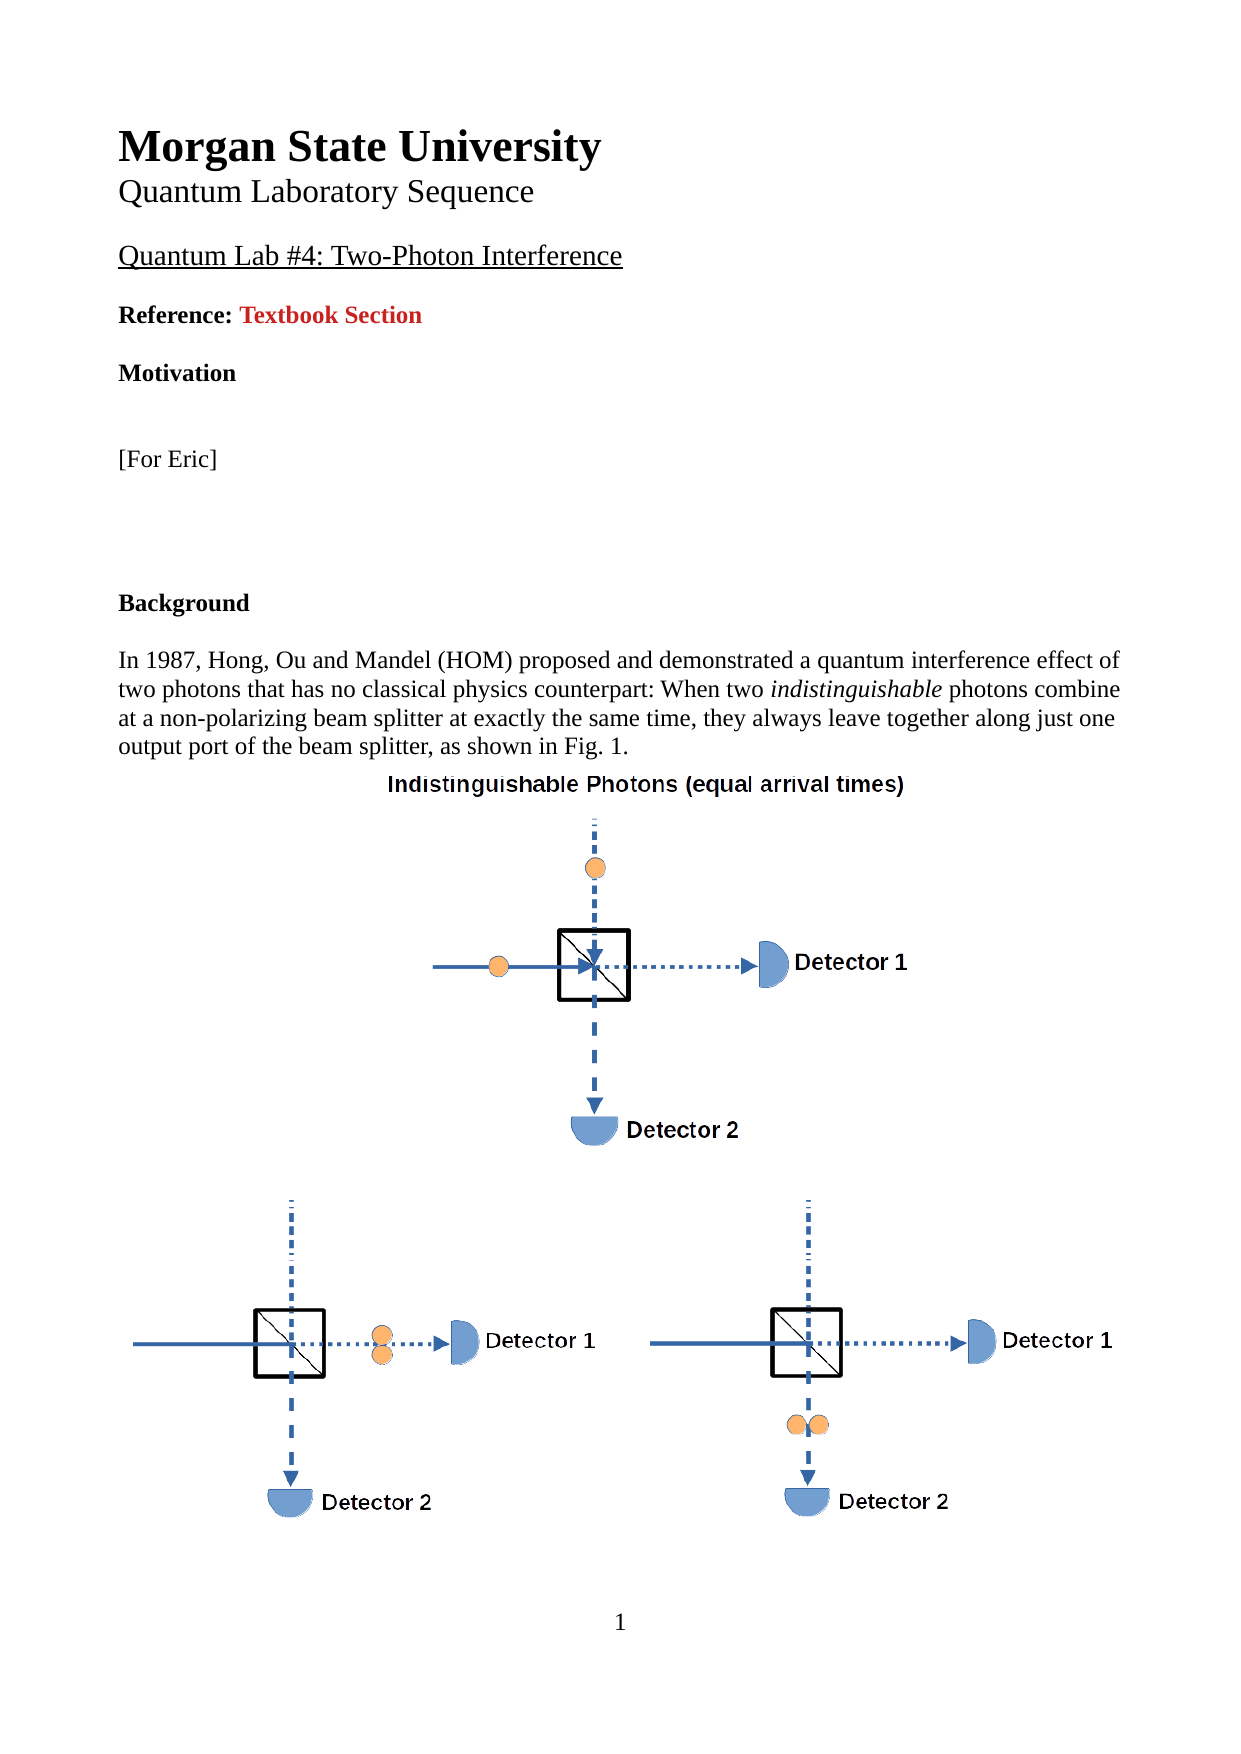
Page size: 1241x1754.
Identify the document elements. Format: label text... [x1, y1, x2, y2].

text Morgan State University [118, 118, 1122, 171]
text Background [118, 588, 1122, 616]
text Motivation [118, 358, 1122, 386]
text Quantum Lab #4: Two-Photon Interference [118, 238, 1122, 271]
text [For Eric] [118, 444, 1122, 473]
picture [132, 1200, 595, 1518]
picture [649, 1199, 1113, 1517]
text In 1987, Hong, Ou and Mandel (HOM) proposed and demonstrated a quantum interference effect of two photons that has no classical physics counterpart: When two indistinguishable photons combine at a non-polarizing beam splitter at exactly the same time, they always leave together along just one output port of the beam splitter, as shown in Fig. 1. [118, 645, 1122, 760]
text Reference: Textbook Section [118, 300, 1122, 329]
text Quantum Laboratory Sequence [118, 171, 1122, 209]
picture [388, 776, 908, 1146]
